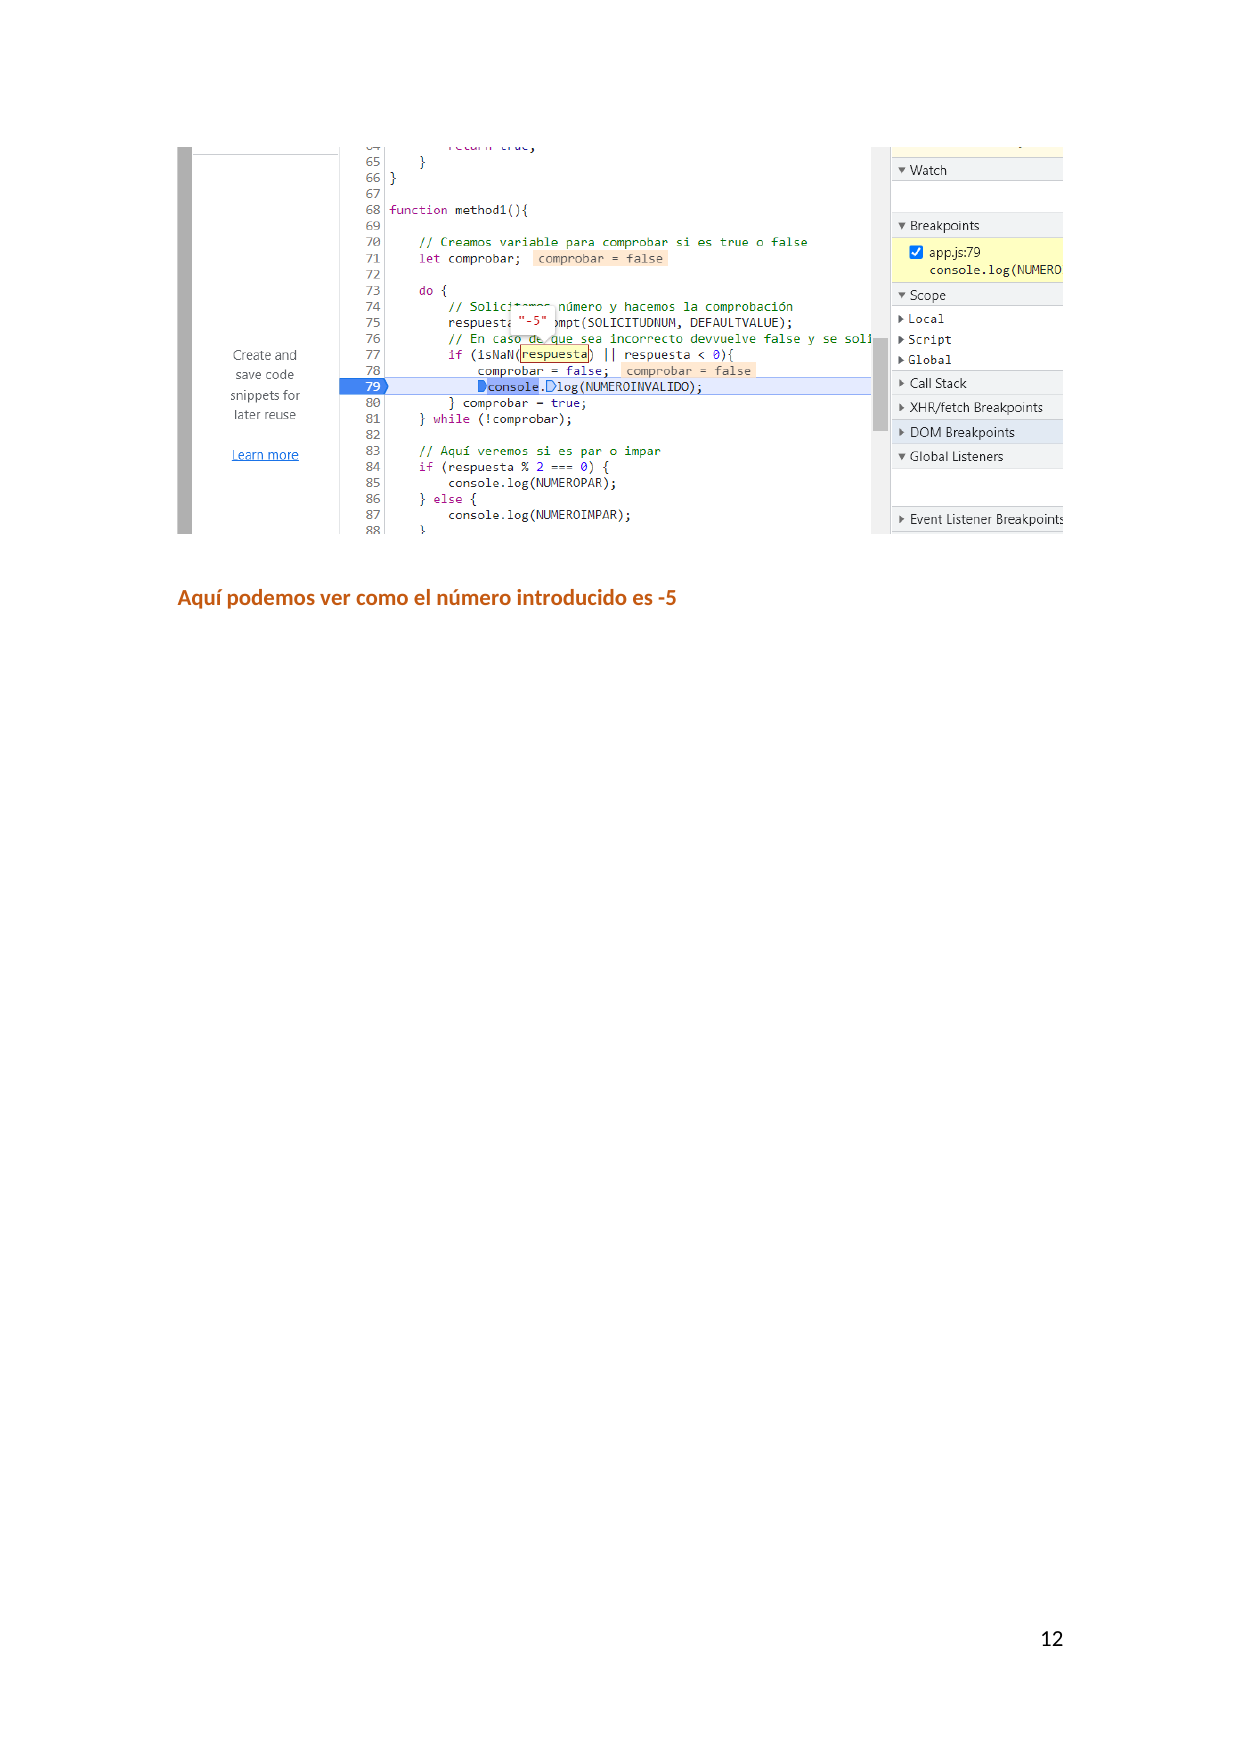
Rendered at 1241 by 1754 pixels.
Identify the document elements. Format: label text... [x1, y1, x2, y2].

picture [177, 147, 1063, 534]
text Aquí podemos ver como el número introducido es -5 [177, 583, 1063, 611]
